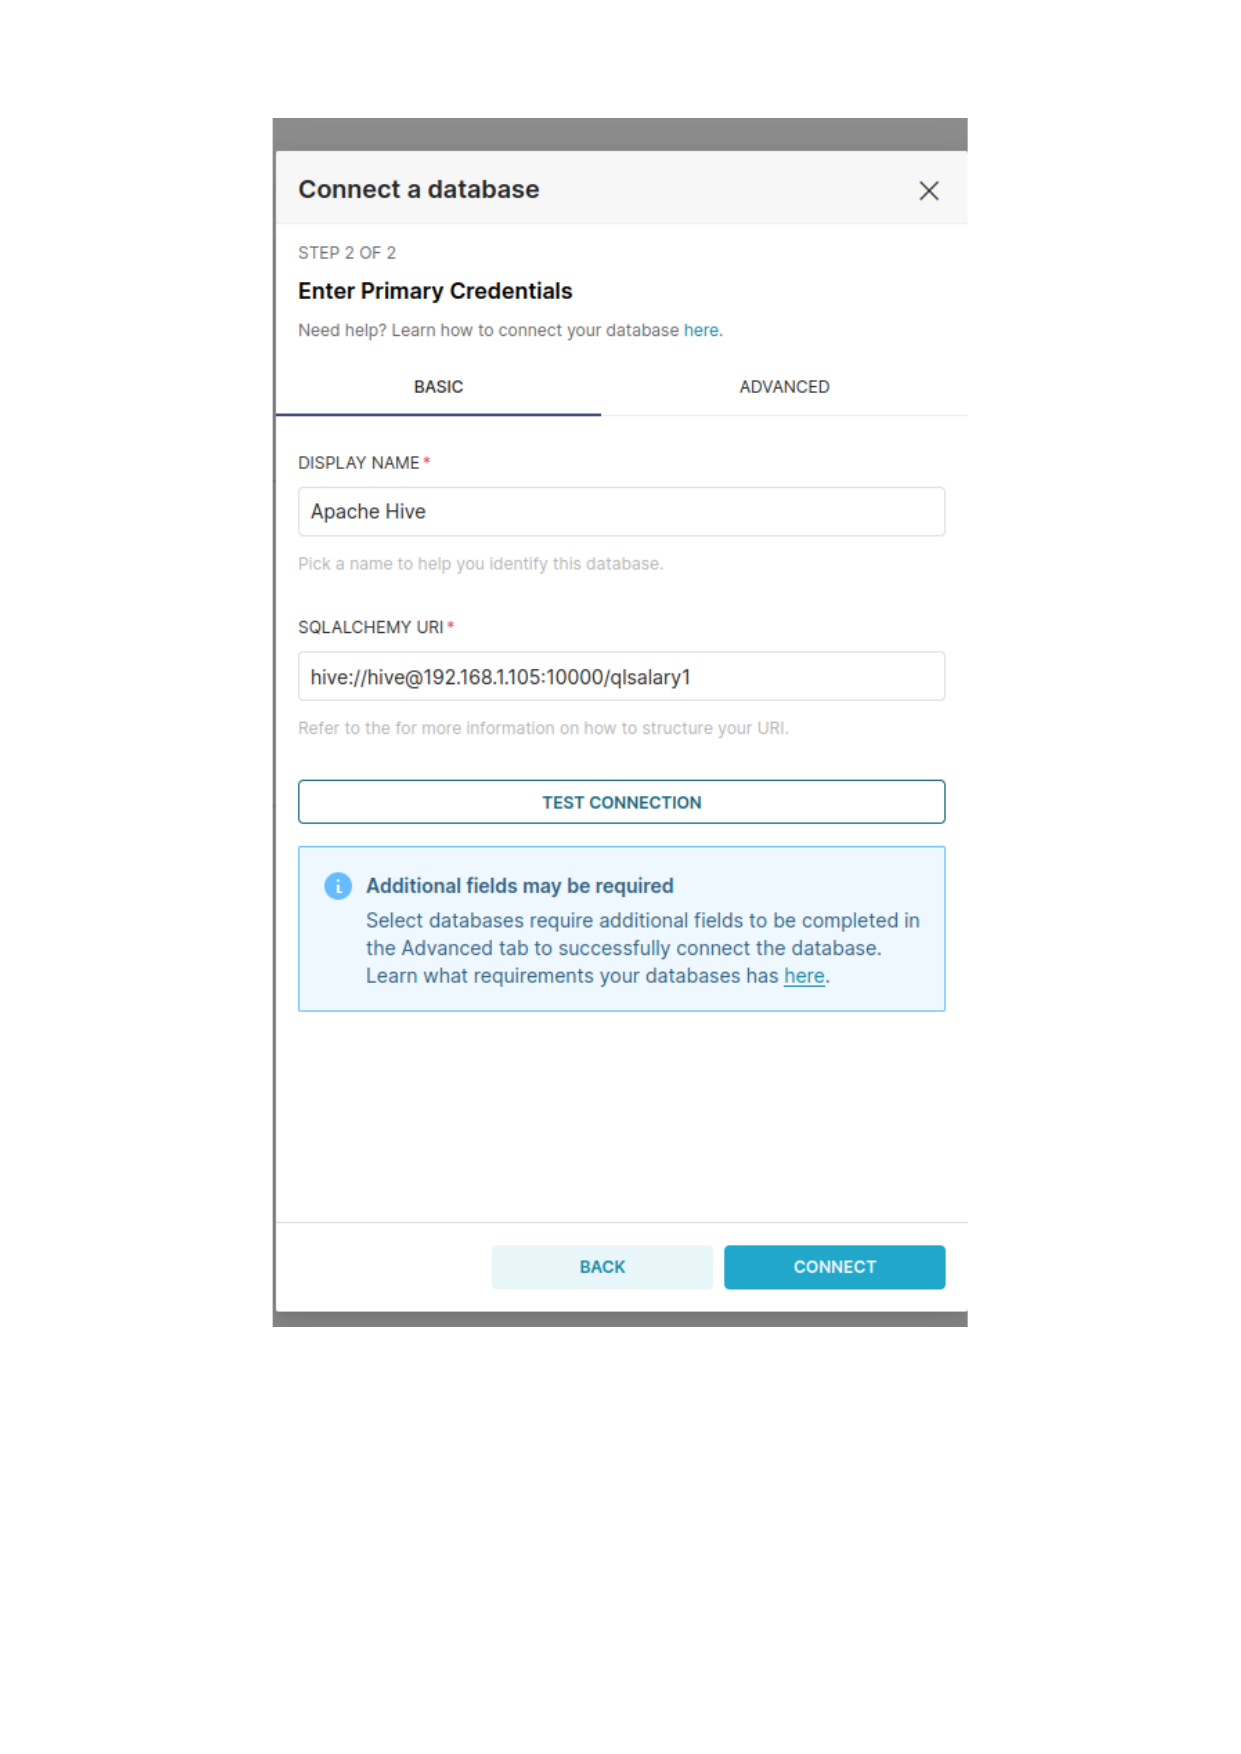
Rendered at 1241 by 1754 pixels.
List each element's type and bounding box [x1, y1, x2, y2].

picture [272, 118, 968, 1327]
